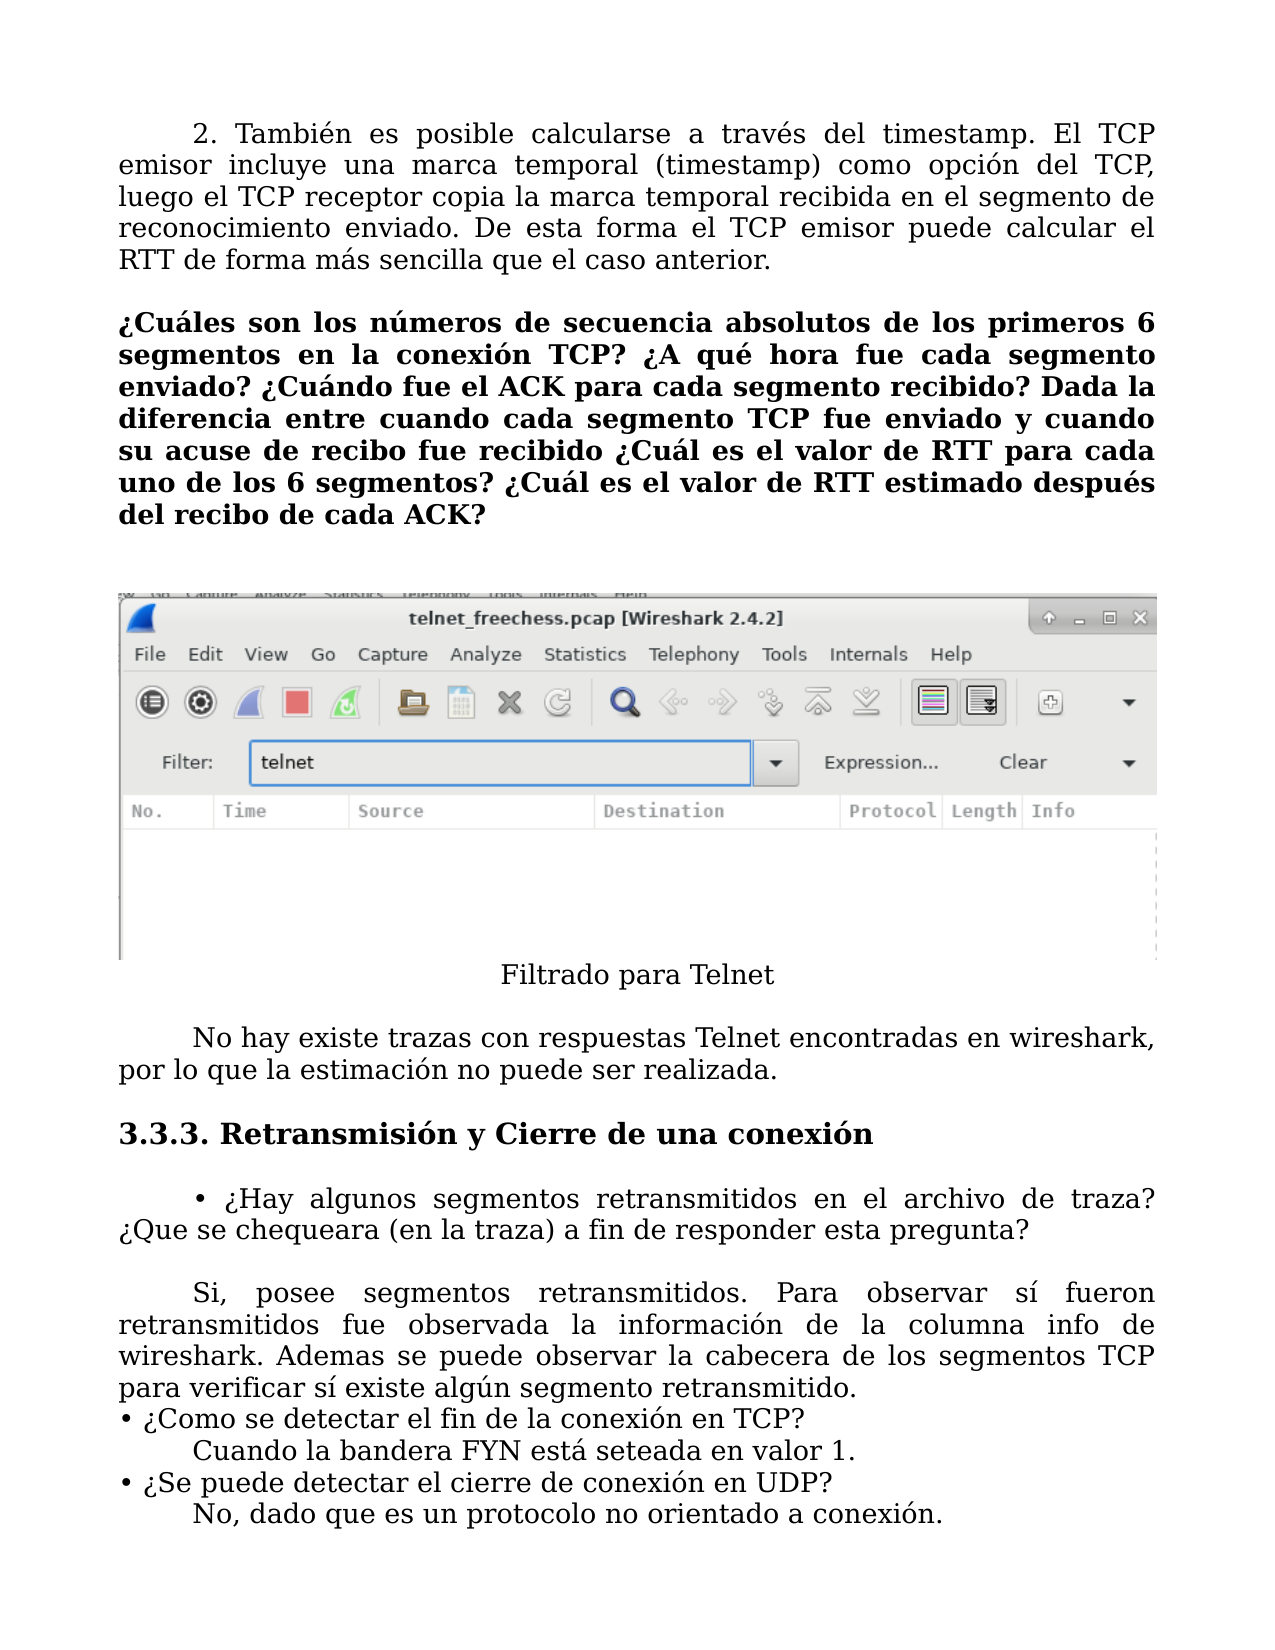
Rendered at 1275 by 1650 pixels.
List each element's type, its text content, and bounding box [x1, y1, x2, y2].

text Filtrado para Telnet [118, 960, 1157, 991]
text 2. También es posible calcularse a través del timestamp. El TCP emisor incluye una marca temporal (timestamp) como opción del TCP, luego el TCP receptor copia la marca temporal recibida en el segmento de reconocimiento enviado. De esta forma el TCP emisor puede calcular el RTT de forma más sencilla que el caso anterior. [118, 118, 1157, 276]
text • ¿Hay algunos segmentos retransmitidos en el archivo de traza? ¿Que se chequeara (en la traza) a fin de responder esta pregunta? [118, 1183, 1157, 1246]
text ¿Cuáles son los números de secuencia absolutos de los primeros 6 segmentos en la conexión TCP? ¿A qué hora fue cada segmento enviado? ¿Cuándo fue el ACK para cada segmento recibido? Dada la diferencia entre cuando cada segmento TCP fue enviado y cuando su acuse de recibo fue recibido ¿Cuál es el valor de RTT para cada uno de los 6 segmentos? ¿Cuál es el valor de RTT estimado después del recibo de cada ACK? [118, 307, 1157, 531]
text Cuando la bandera FYN está seteada en valor 1. [118, 1435, 1157, 1467]
picture [118, 593, 1157, 960]
text No hay existe trazas con respuestas Telnet encontradas en wireshark, por lo que la estimación no puede ser realizada. [118, 1022, 1157, 1086]
text Si, posee segmentos retransmitidos. Para observar sí fueron retransmitidos fue observada la información de la columna info de wireshark. Ademas se puede observar la cabecera de los segmentos TCP para verificar sí existe algún segmento retransmitido. [118, 1278, 1157, 1404]
text • ¿Se puede detectar el cierre de conexión en UDP? [118, 1467, 1157, 1498]
text 3.3.3. Retransmisión y Cierre de una conexión [118, 1117, 1157, 1151]
text No, dado que es un protocolo no orientado a conexión. [118, 1498, 1157, 1530]
text • ¿Como se detectar el fin de la conexión en TCP? [118, 1404, 1157, 1435]
